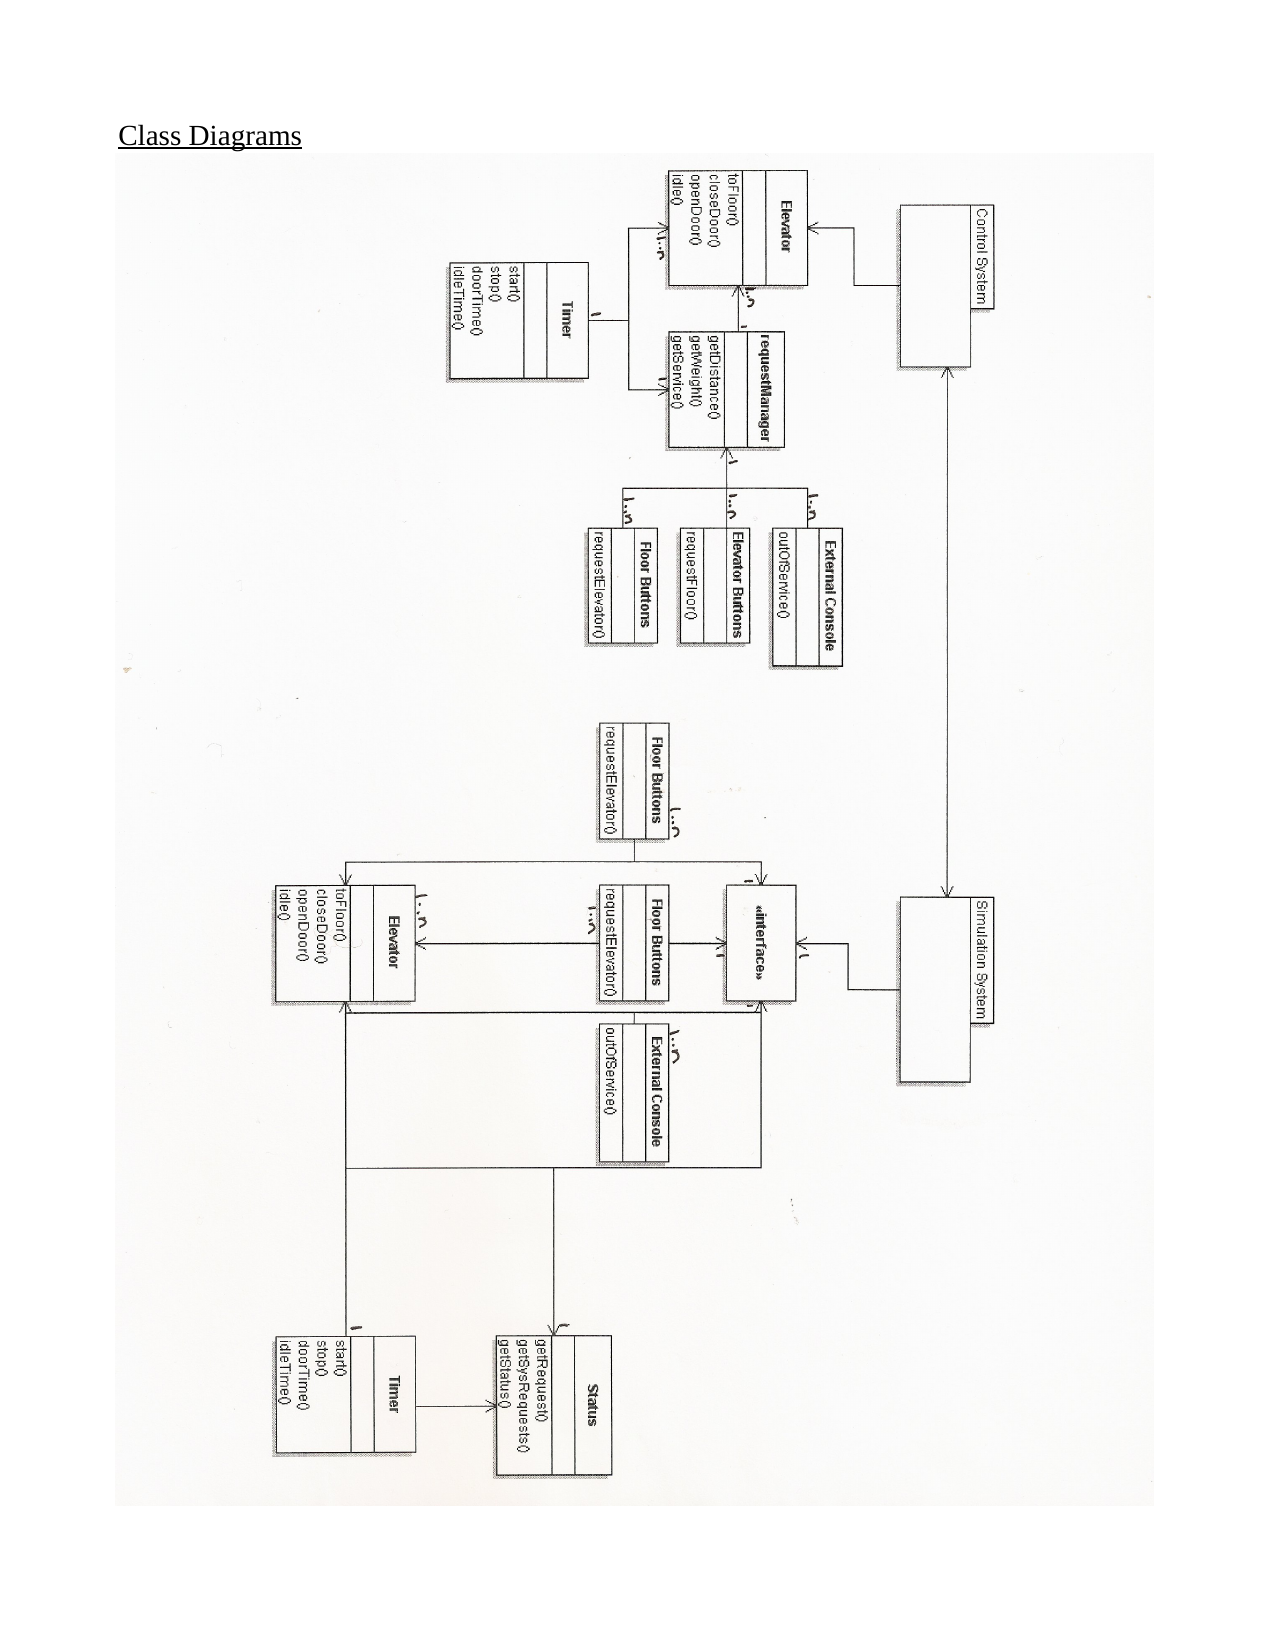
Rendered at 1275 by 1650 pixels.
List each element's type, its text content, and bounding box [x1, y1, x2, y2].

text Class Diagrams [118, 118, 1157, 152]
picture [115, 153, 1154, 1506]
